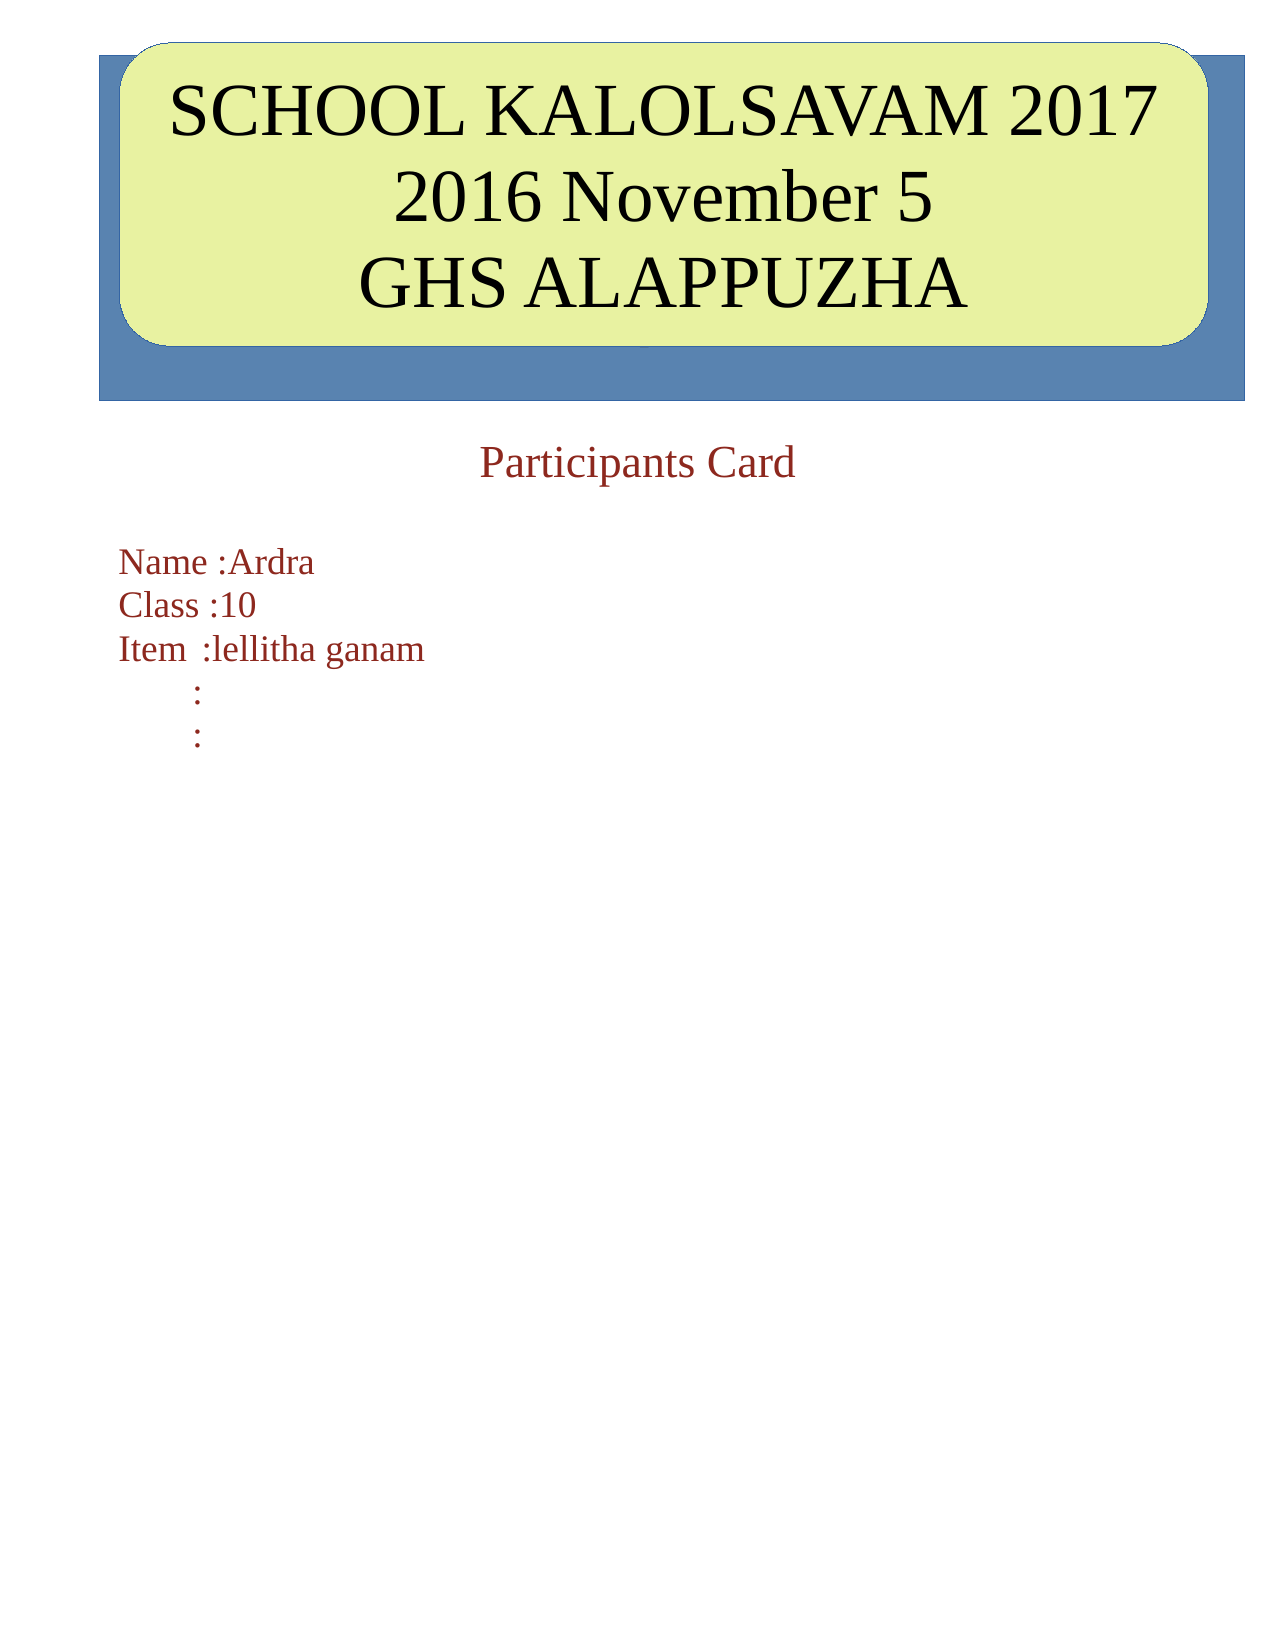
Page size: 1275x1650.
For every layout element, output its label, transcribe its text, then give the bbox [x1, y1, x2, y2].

text Name :Ardra [118, 540, 1157, 583]
text Class :10 [118, 583, 1157, 626]
text : [118, 669, 1157, 712]
text Participants Card [118, 434, 1157, 487]
text Item :lellitha ganam [118, 626, 1157, 669]
text : [118, 712, 1157, 755]
